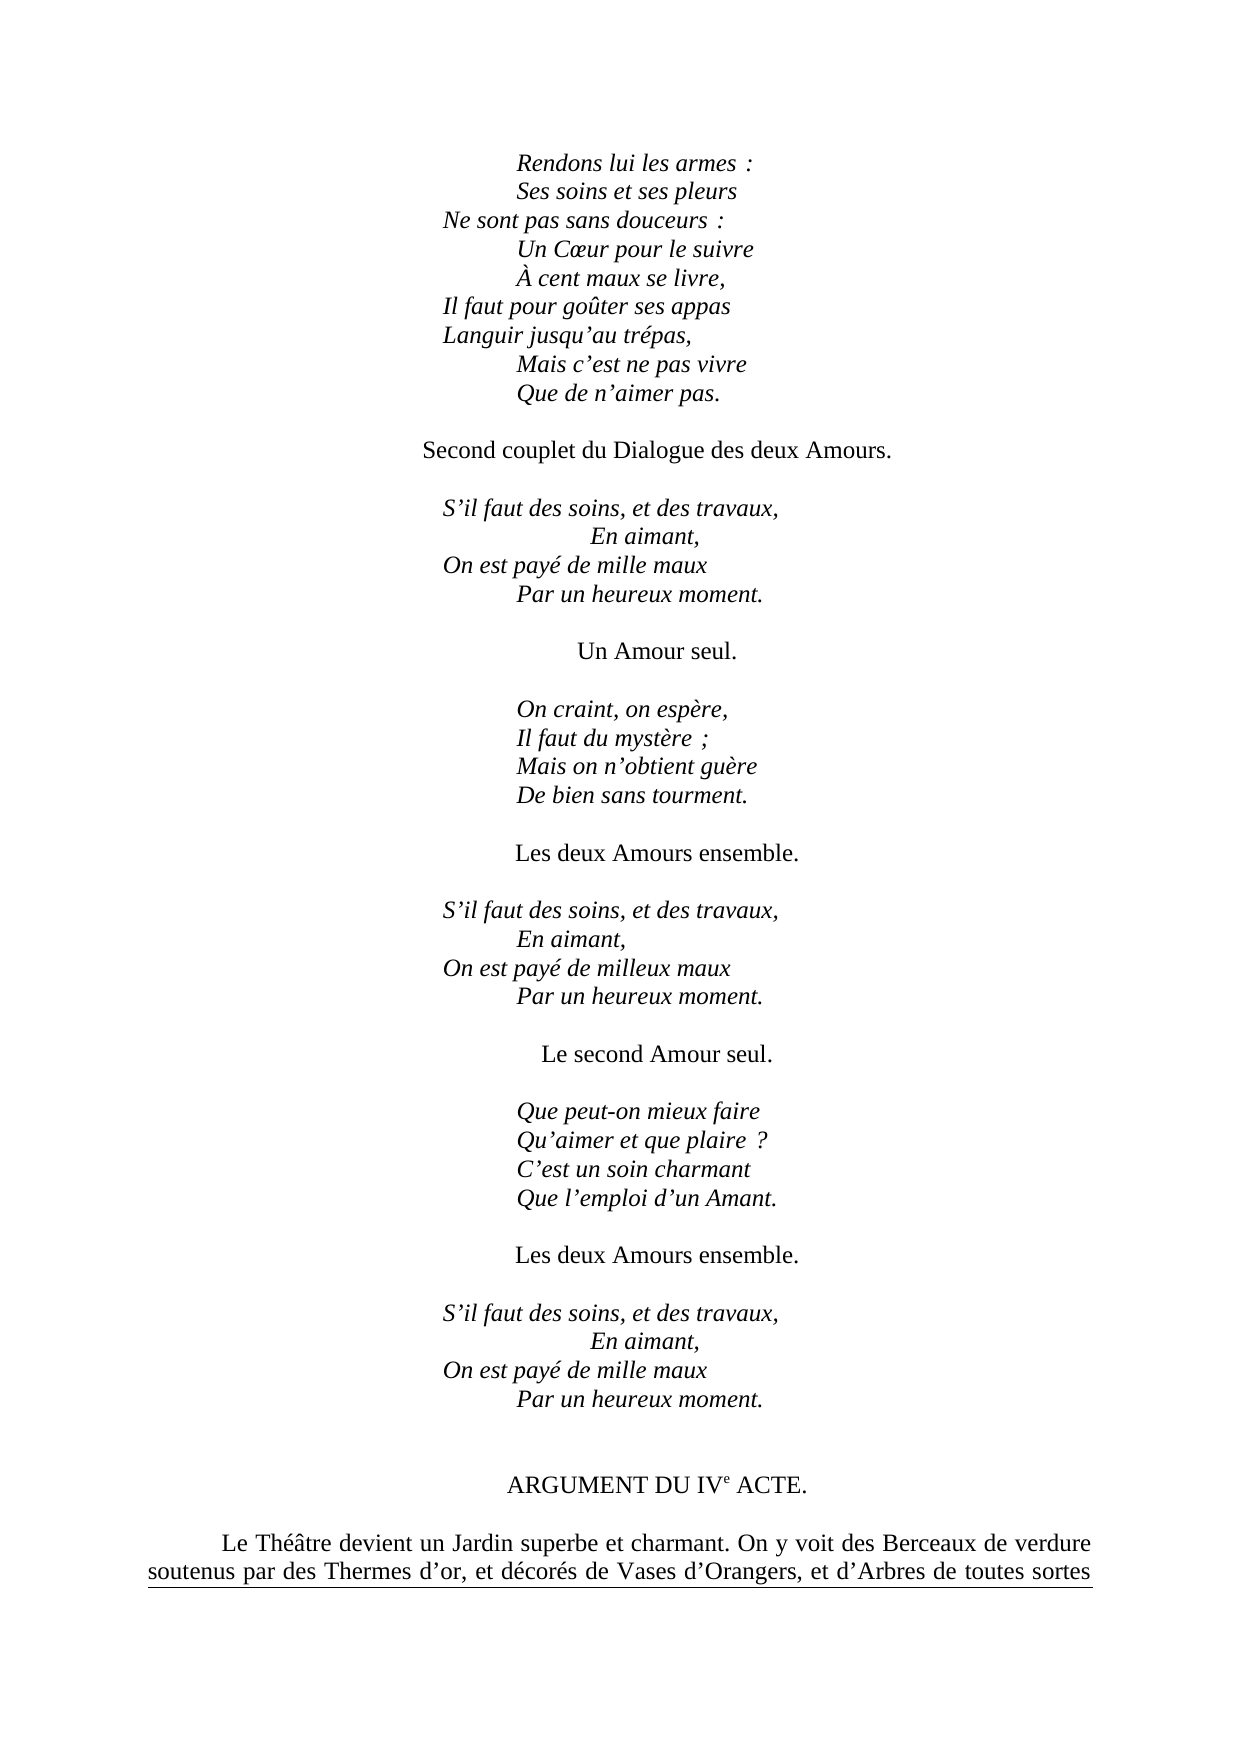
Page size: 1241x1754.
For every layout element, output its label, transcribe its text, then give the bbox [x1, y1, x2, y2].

text De bien sans tourment. [148, 780, 1093, 809]
text S’il faut des soins, et des travaux, [148, 895, 1093, 924]
text Mais c’est ne pas vivre [148, 349, 1093, 378]
text Qu’aimer et que plaire ? [148, 1125, 1093, 1154]
text S’il faut des soins, et des travaux, [148, 1298, 1093, 1326]
text Par un heureux moment. [148, 579, 1093, 608]
text Que l’emploi d’un Amant. [148, 1183, 1093, 1211]
text Que de n’aimer pas. [148, 378, 1093, 406]
text On est payé de mille maux [148, 1355, 1093, 1384]
text Un Amour seul. [148, 636, 1093, 665]
text Mais on n’obtient guère [148, 751, 1093, 780]
text S’il faut des soins, et des travaux, [148, 493, 1093, 521]
text Il faut pour goûter ses appas [148, 291, 1093, 320]
text Ne sont pas sans douceurs : [148, 205, 1093, 234]
text À cent maux se livre, [148, 263, 1093, 291]
text C’est un soin charmant [148, 1154, 1093, 1183]
text On est payé de mille maux [148, 550, 1093, 579]
text Rendons lui les armes : [148, 148, 1093, 176]
text En aimant, [148, 1326, 1093, 1355]
text ARGUMENT DU IVe ACTE. [148, 1470, 1093, 1499]
text Ses soins et ses pleurs [148, 176, 1093, 205]
text On craint, on espère, [148, 694, 1093, 723]
text On est payé de milleux maux [148, 953, 1093, 981]
text Un Cœur pour le suivre [148, 234, 1093, 263]
text Par un heureux moment. [148, 1384, 1093, 1413]
text Par un heureux moment. [148, 981, 1093, 1010]
text Les deux Amours ensemble. [148, 1240, 1093, 1269]
text Les deux Amours ensemble. [148, 838, 1093, 866]
text Il faut du mystère ; [148, 723, 1093, 751]
text Le second Amour seul. [148, 1039, 1093, 1068]
text Second couplet du Dialogue des deux Amours. [148, 435, 1093, 464]
text Languir jusqu’au trépas, [148, 320, 1093, 349]
text En aimant, [148, 521, 1093, 550]
text Le Théâtre devient un Jardin superbe et charmant. On y voit des Berceaux de verdure soutenus par des Thermes d’or, et décorés de Vases d’Orangers, et d’Arbres de toutes sortes [148, 1528, 1093, 1587]
text En aimant, [148, 924, 1093, 953]
text Que peut-on mieux faire [148, 1096, 1093, 1125]
